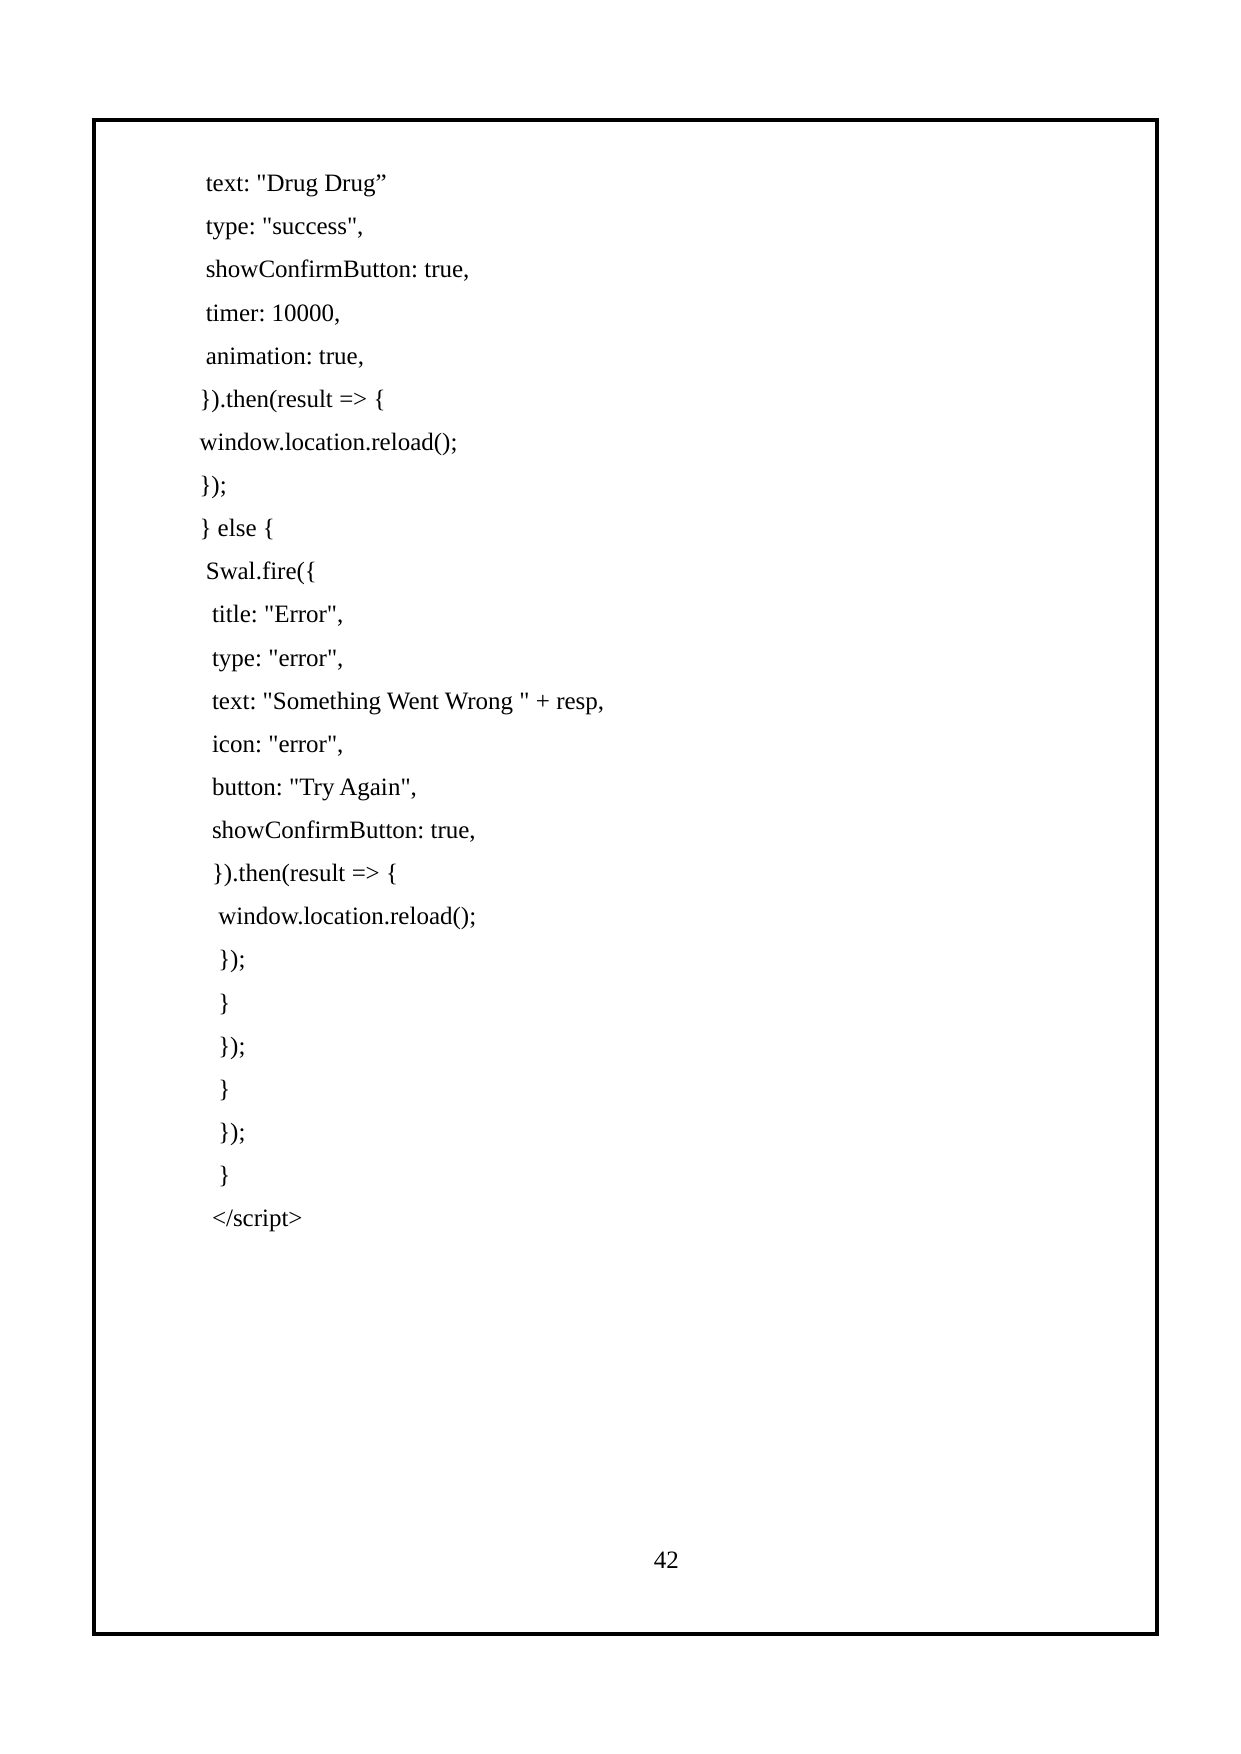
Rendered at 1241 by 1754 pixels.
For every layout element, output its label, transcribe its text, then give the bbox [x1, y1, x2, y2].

text button: "Try Again", [99, 772, 1146, 801]
text } [99, 1074, 1146, 1103]
text } [99, 1160, 1146, 1189]
text showConfirmButton: true, [99, 254, 1146, 283]
text } else { [99, 513, 1146, 542]
text }).then(result => { [99, 384, 1146, 413]
text animation: true, [99, 341, 1146, 369]
text }); [99, 1117, 1146, 1146]
text }).then(result => { [99, 858, 1146, 887]
text type: "error", [99, 643, 1146, 671]
text window.location.reload(); [99, 427, 1146, 456]
text }); [99, 1031, 1146, 1059]
text type: "success", [99, 211, 1146, 240]
text Swal.fire({ [99, 556, 1146, 585]
text }); [99, 470, 1146, 499]
text text: "Something Went Wrong " + resp, [99, 686, 1146, 714]
text }); [99, 944, 1146, 973]
text window.location.reload(); [99, 901, 1146, 930]
text } [99, 988, 1146, 1016]
text showConfirmButton: true, [99, 815, 1146, 844]
text icon: "error", [99, 729, 1146, 758]
text </script> [99, 1203, 1146, 1232]
text text: "Drug Drug” [99, 168, 1146, 197]
text title: "Error", [99, 599, 1146, 628]
text timer: 10000, [99, 298, 1146, 326]
